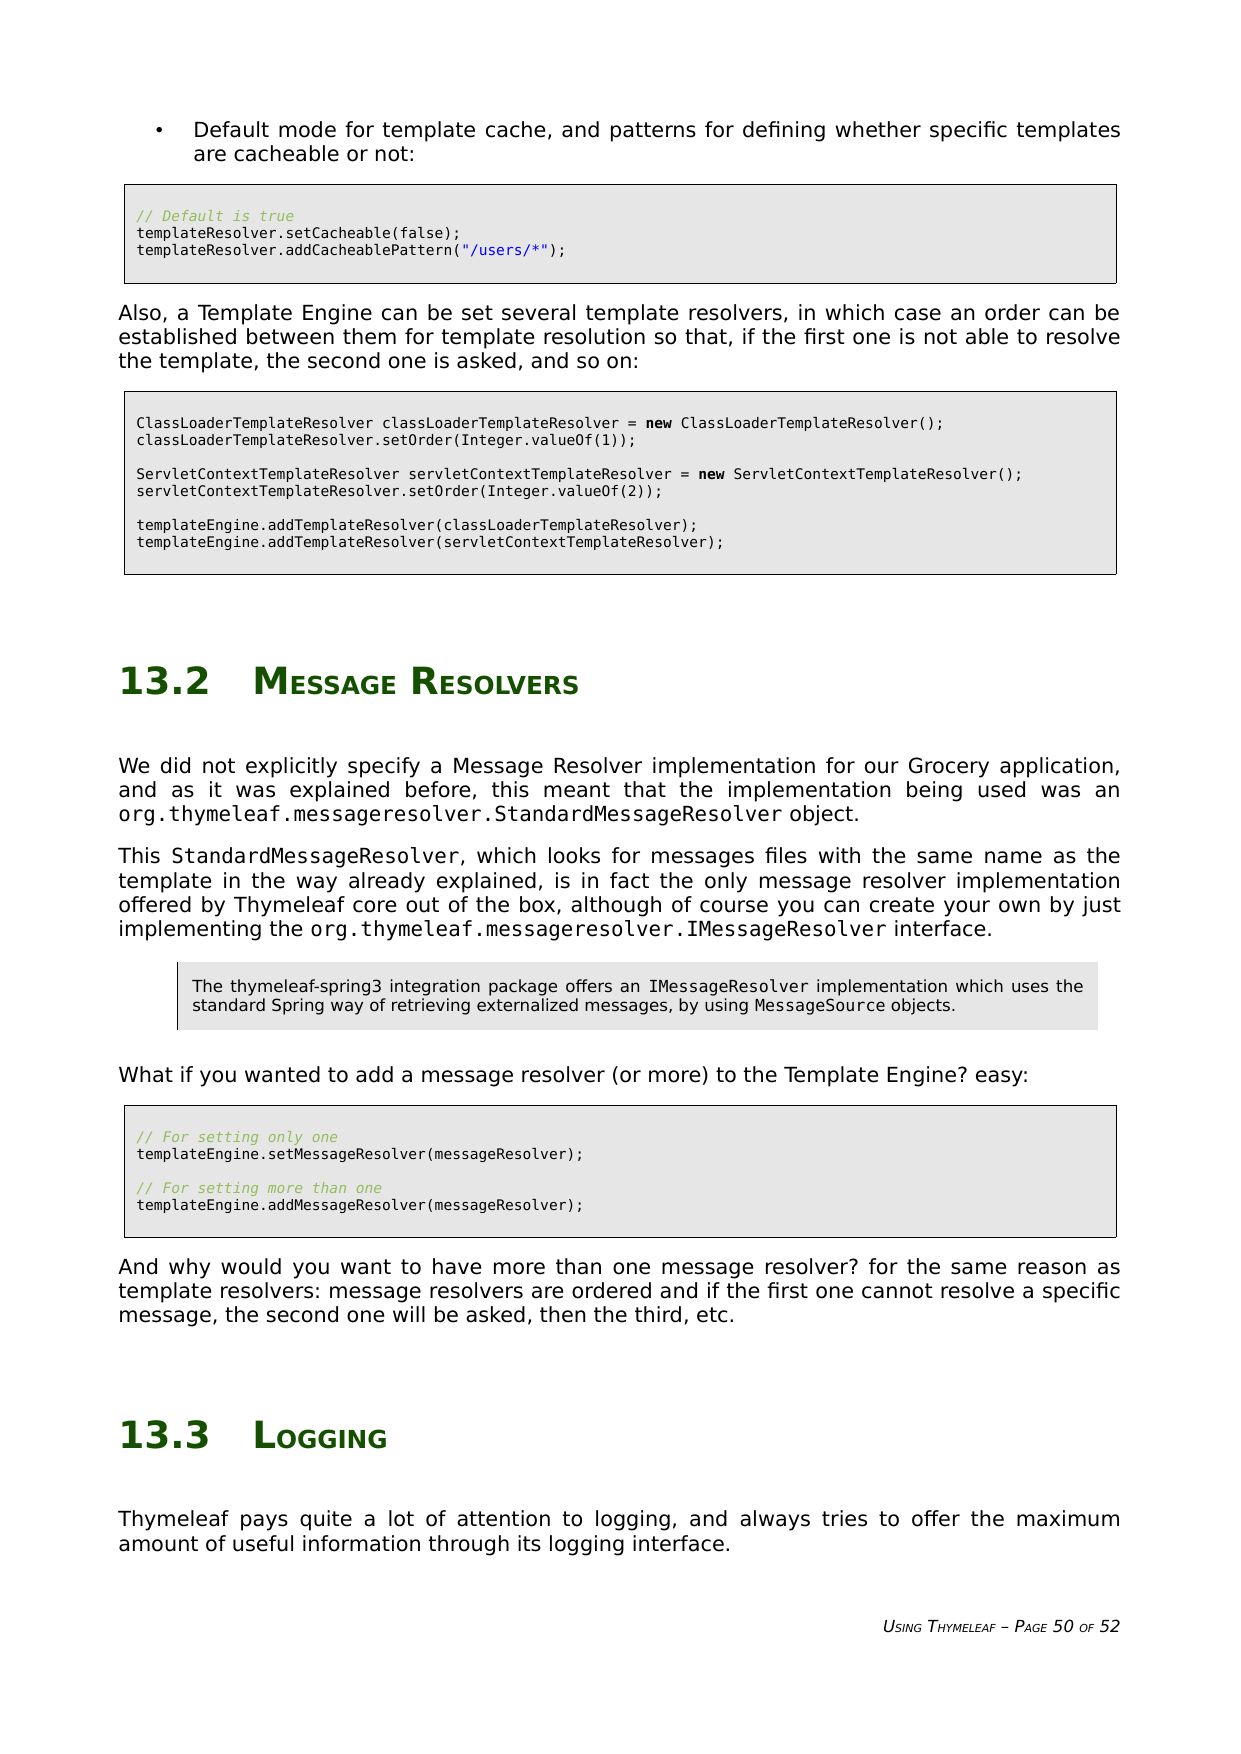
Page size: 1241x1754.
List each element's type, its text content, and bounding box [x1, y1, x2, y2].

text The thymeleaf-spring3 integration package offers an IMessageResolver implementation which uses the standard Spring way of retrieving externalized messages, by using MessageSource objects. [178, 962, 1098, 1030]
text ClassLoaderTemplateResolver classLoaderTemplateResolver = new ClassLoaderTemplateResolver(); classLoaderTemplateResolver.setOrder(Integer.valueOf(1)); ServletContextTemplateResolver servletContextTemplateResolver = new ServletContextTemplateResolver(); servletContextTemplateResolver.setOrder(Integer.valueOf(2)); templateEngine.addTemplateResolver(classLoaderTemplateResolver); templateEngine.addTemplateResolver(servletContextTemplateResolver); [125, 392, 1116, 574]
list Default mode for template cache, and patterns for defining whether specific templates are cacheable or not: [156, 118, 1122, 167]
text We did not explicitly specify a Message Resolver implementation for our Grocery application, and as it was explained before, this meant that the implementation being used was an org.thymeleaf.messageresolver.StandardMessageResolver object. [118, 754, 1122, 827]
subtitle Logging [118, 1413, 1122, 1457]
text And why would you want to have more than one message resolver? for the same reason as template resolvers: message resolvers are ordered and if the first one cannot resolve a specific message, the second one will be asked, then the third, etc. [118, 1255, 1122, 1328]
text Thymeleaf pays quite a lot of attention to logging, and always tries to offer the maximum amount of useful information through its logging interface. [118, 1507, 1122, 1556]
subtitle Message Resolvers [118, 660, 1122, 704]
text Also, a Template Engine can be set several template resolvers, in which case an order can be established between them for template resolution so that, if the first one is not able to resolve the template, the second one is asked, and so on: [118, 301, 1122, 373]
text This StandardMessageResolver, which looks for messages files with the same name as the template in the way already explained, is in fact the only message resolver implementation offered by Thymeleaf core out of the box, although of course you can create your own by just implementing the org.thymeleaf.messageresolver.IMessageResolver interface. [118, 844, 1122, 941]
text // Default is true templateResolver.setCacheable(false); templateResolver.addCacheablePattern("/users/*"); [125, 185, 1116, 283]
text What if you wanted to add a message resolver (or more) to the Template Engine? easy: [118, 1063, 1122, 1087]
text // For setting only one templateEngine.setMessageResolver(messageResolver); // For setting more than one templateEngine.addMessageResolver(messageResolver); [125, 1106, 1116, 1237]
